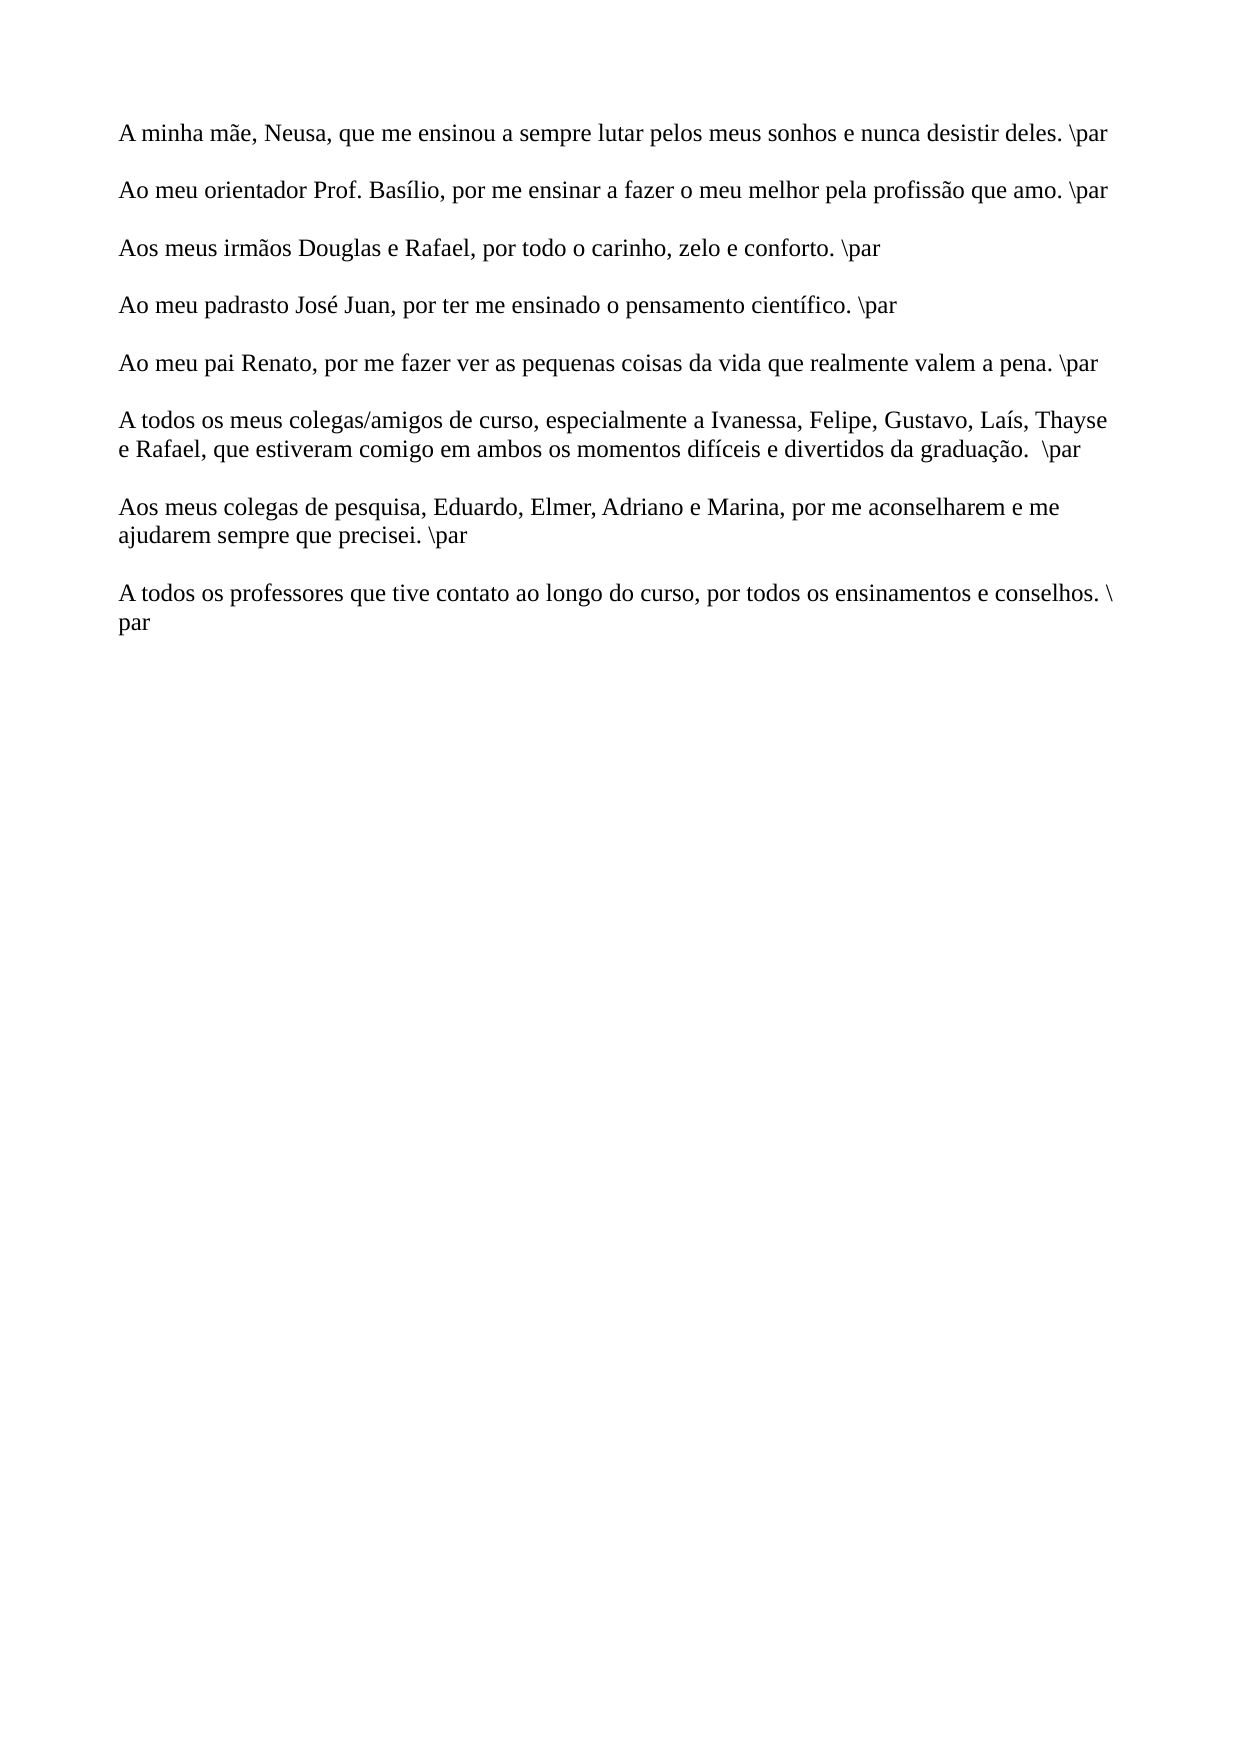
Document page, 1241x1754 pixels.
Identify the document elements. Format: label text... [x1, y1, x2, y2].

text A todos os professores que tive contato ao longo do curso, por todos os ensinamentos e conselhos. \par [118, 578, 1122, 636]
text Aos meus colegas de pesquisa, Eduardo, Elmer, Adriano e Marina, por me aconselharem e me ajudarem sempre que precisei. \par [118, 492, 1122, 549]
text Aos meus irmãos Douglas e Rafael, por todo o carinho, zelo e conforto. \par [118, 233, 1122, 262]
text A minha mãe, Neusa, que me ensinou a sempre lutar pelos meus sonhos e nunca desistir deles. \par [118, 118, 1122, 147]
text Ao meu pai Renato, por me fazer ver as pequenas coisas da vida que realmente valem a pena. \par [118, 348, 1122, 377]
text A todos os meus colegas/amigos de curso, especialmente a Ivanessa, Felipe, Gustavo, Laís, Thayse e Rafael, que estiveram comigo em ambos os momentos difíceis e divertidos da graduação. \par [118, 406, 1122, 463]
text Ao meu padrasto José Juan, por ter me ensinado o pensamento científico. \par [118, 291, 1122, 319]
text Ao meu orientador Prof. Basílio, por me ensinar a fazer o meu melhor pela profissão que amo. \par [118, 176, 1122, 204]
